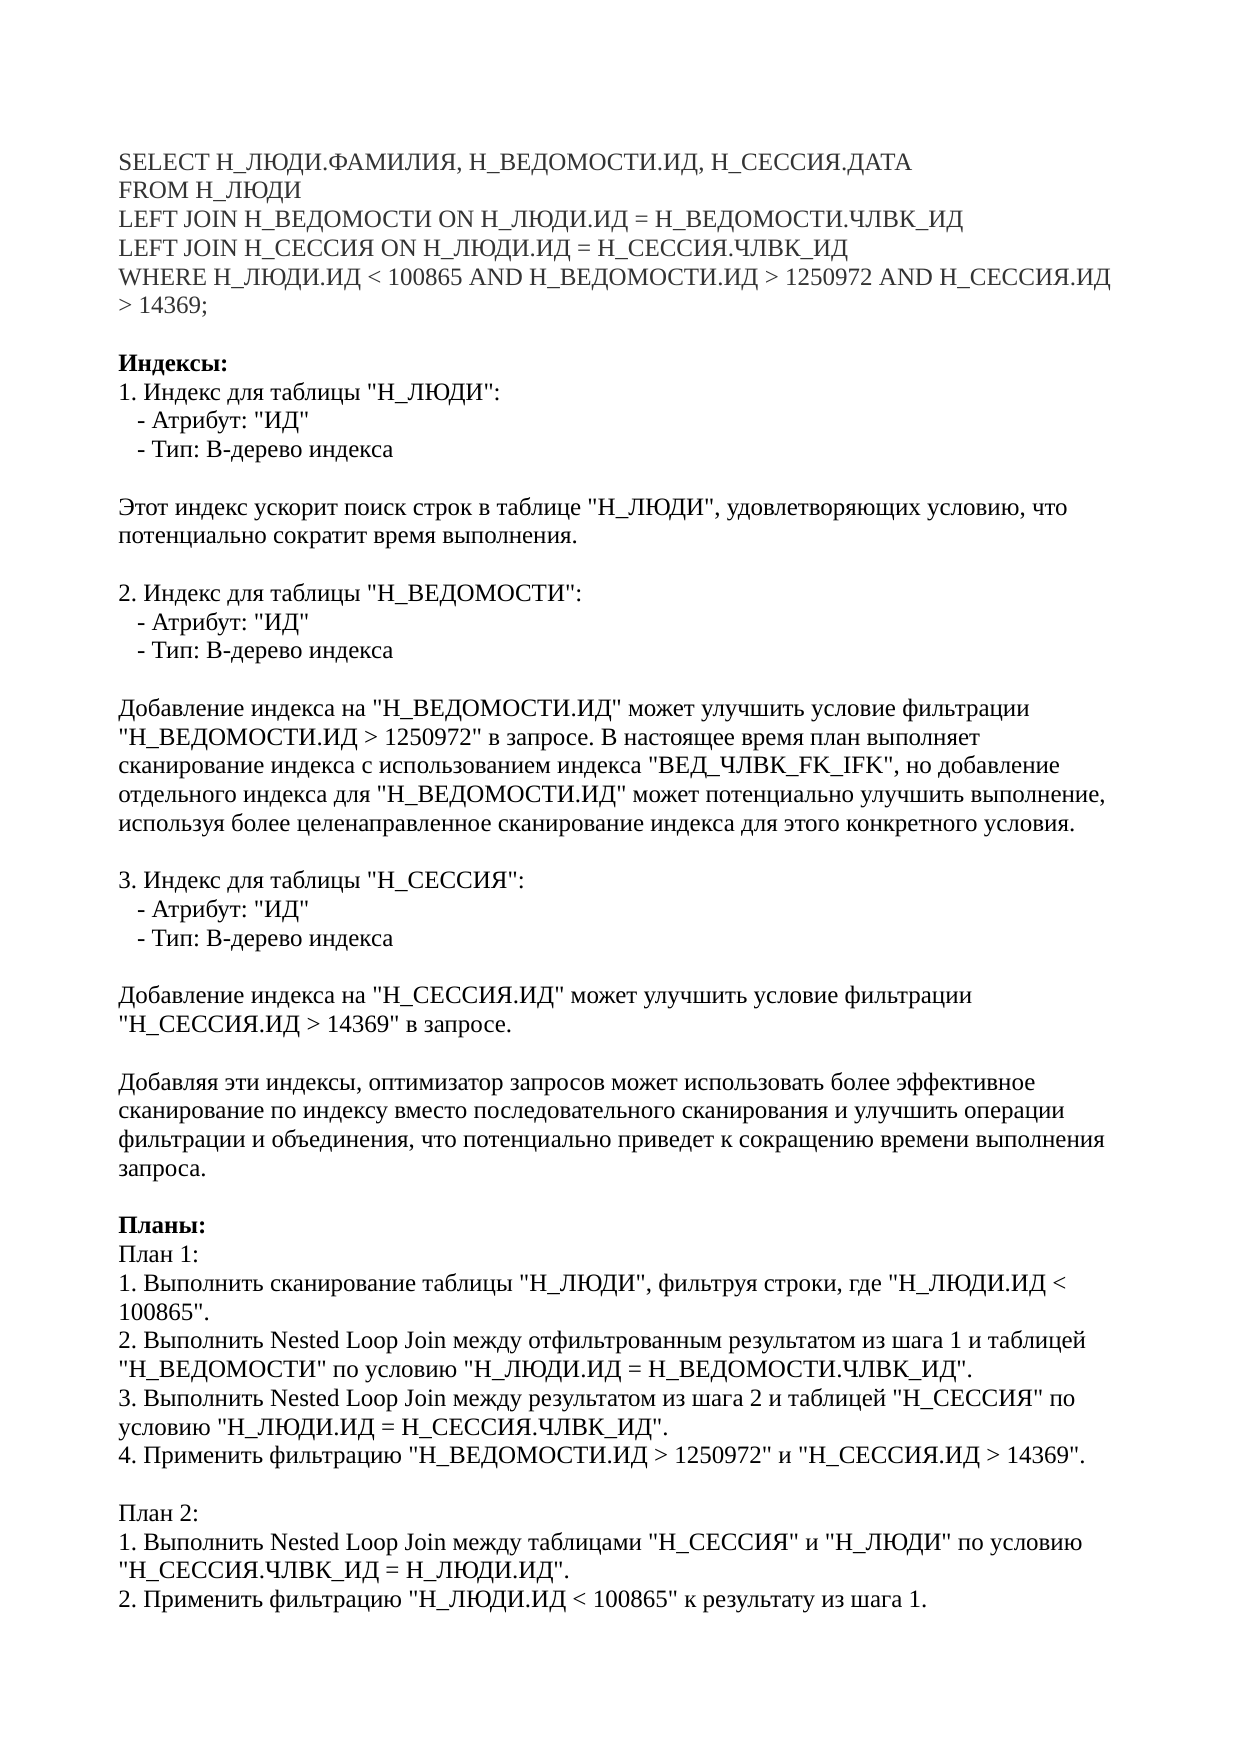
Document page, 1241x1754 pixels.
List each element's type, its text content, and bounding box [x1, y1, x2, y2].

text 2. Индекс для таблицы "Н_ВЕДОМОСТИ": [118, 578, 1122, 607]
text - Тип: B-дерево индекса [118, 923, 1122, 952]
text WHERE Н_ЛЮДИ.ИД < 100865 AND Н_ВЕДОМОСТИ.ИД > 1250972 AND Н_СЕССИЯ.ИД > 14369; [118, 262, 1122, 319]
text - Тип: B-дерево индекса [118, 636, 1122, 664]
text - Атрибут: "ИД" [118, 406, 1122, 434]
text - Атрибут: "ИД" [118, 894, 1122, 923]
text 4. Применить фильтрацию "Н_ВЕДОМОСТИ.ИД > 1250972" и "Н_СЕССИЯ.ИД > 14369". [118, 1441, 1122, 1469]
text Добавление индекса на "Н_ВЕДОМОСТИ.ИД" может улучшить условие фильтрации "Н_ВЕДОМОСТИ.ИД > 1250972" в запросе. В настоящее время план выполняет сканирование индекса с использованием индекса "ВЕД_ЧЛВК_FK_IFK", но добавление отдельного индекса для "Н_ВЕДОМОСТИ.ИД" может потенциально улучшить выполнение, используя более целенаправленное сканирование индекса для этого конкретного условия. [118, 693, 1122, 837]
text - Атрибут: "ИД" [118, 607, 1122, 636]
text 1. Выполнить сканирование таблицы "Н_ЛЮДИ", фильтруя строки, где "Н_ЛЮДИ.ИД < 100865". [118, 1268, 1122, 1326]
text 1. Индекс для таблицы "Н_ЛЮДИ": [118, 377, 1122, 406]
text SELECT Н_ЛЮДИ.ФАМИЛИЯ, Н_ВЕДОМОСТИ.ИД, Н_СЕССИЯ.ДАТА [118, 147, 1122, 176]
text Планы: [118, 1211, 1122, 1239]
text Добавление индекса на "Н_СЕССИЯ.ИД" может улучшить условие фильтрации "Н_СЕССИЯ.ИД > 14369" в запросе. [118, 981, 1122, 1038]
text 3. Выполнить Nested Loop Join между результатом из шага 2 и таблицей "Н_СЕССИЯ" по условию "Н_ЛЮДИ.ИД = Н_СЕССИЯ.ЧЛВК_ИД". [118, 1383, 1122, 1441]
text LEFT JOIN Н_СЕССИЯ ON Н_ЛЮДИ.ИД = Н_СЕССИЯ.ЧЛВК_ИД [118, 233, 1122, 262]
text 2. Выполнить Nested Loop Join между отфильтрованным результатом из шага 1 и таблицей "Н_ВЕДОМОСТИ" по условию "Н_ЛЮДИ.ИД = Н_ВЕДОМОСТИ.ЧЛВК_ИД". [118, 1326, 1122, 1383]
text 3. Индекс для таблицы "Н_СЕССИЯ": [118, 866, 1122, 894]
text План 1: [118, 1239, 1122, 1268]
text Индексы: [118, 348, 1122, 377]
text Добавляя эти индексы, оптимизатор запросов может использовать более эффективное сканирование по индексу вместо последовательного сканирования и улучшить операции фильтрации и объединения, что потенциально приведет к сокращению времени выполнения запроса. [118, 1067, 1122, 1182]
text LEFT JOIN Н_ВЕДОМОСТИ ON Н_ЛЮДИ.ИД = Н_ВЕДОМОСТИ.ЧЛВК_ИД [118, 204, 1122, 233]
text 2. Применить фильтрацию "Н_ЛЮДИ.ИД < 100865" к результату из шага 1. [118, 1584, 1122, 1613]
text План 2: [118, 1498, 1122, 1527]
text 1. Выполнить Nested Loop Join между таблицами "Н_СЕССИЯ" и "Н_ЛЮДИ" по условию "Н_СЕССИЯ.ЧЛВК_ИД = Н_ЛЮДИ.ИД". [118, 1527, 1122, 1584]
text Этот индекс ускорит поиск строк в таблице "Н_ЛЮДИ", удовлетворяющих условию, что потенциально сократит время выполнения. [118, 492, 1122, 549]
text FROM Н_ЛЮДИ [118, 176, 1122, 204]
text - Тип: B-дерево индекса [118, 434, 1122, 463]
